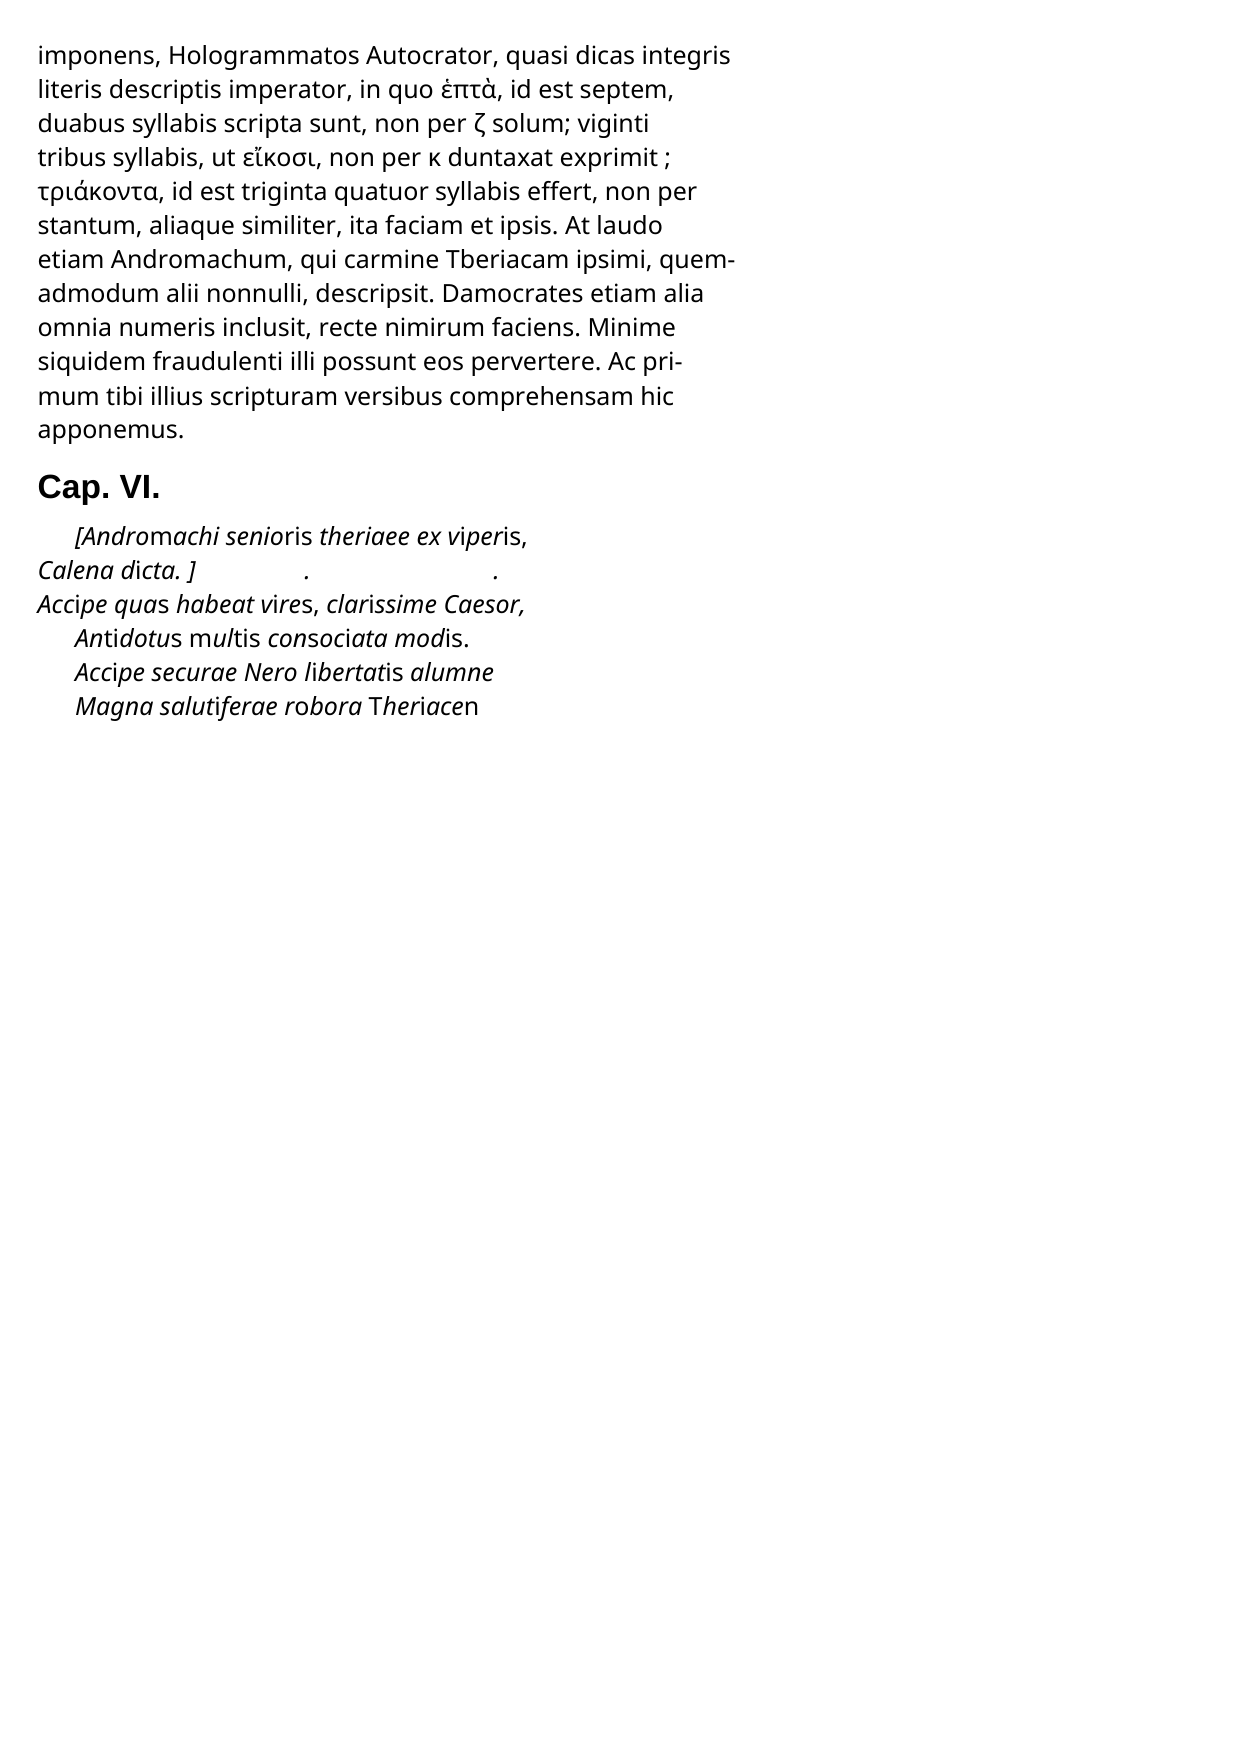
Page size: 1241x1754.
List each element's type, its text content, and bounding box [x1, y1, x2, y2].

text Magna salutiferae robora Theriacen [37, 688, 1203, 723]
subtitle Cap. VI. [37, 467, 1203, 506]
text Accipe securae Nero libertatis alumne [37, 654, 1203, 688]
text imponens, Hologrammatos Autocrator, quasi dicas integris literis descriptis imperator, in quo ἑπτὰ, id est septem, duabus syllabis scripta sunt, non per ζ solum; viginti tribus syllabis, ut εἴκοσι, non per κ duntaxat exprimit ; τριάκοντα, id est triginta quatuor syllabis effert, non per stantum, aliaque similiter, ita faciam et ipsis. At laudo etiam Andromachum, qui carmine Tberiacam ipsimi, quem- admodum alii nonnulli, descripsit. Damocrates etiam alia omnia numeris inclusit, recte nimirum faciens. Minime siquidem fraudulenti illi possunt eos pervertere. Ac pri- mum tibi illius scripturam versibus comprehensam hic apponemus. [37, 37, 1203, 446]
text Accipe quas habeat vires, clarissime Caesor, Antidotus multis consociata modis. [37, 586, 1203, 654]
text [Andromachi senioris theriaee ex viperis, Calena dicta. ] . . [37, 518, 1203, 586]
